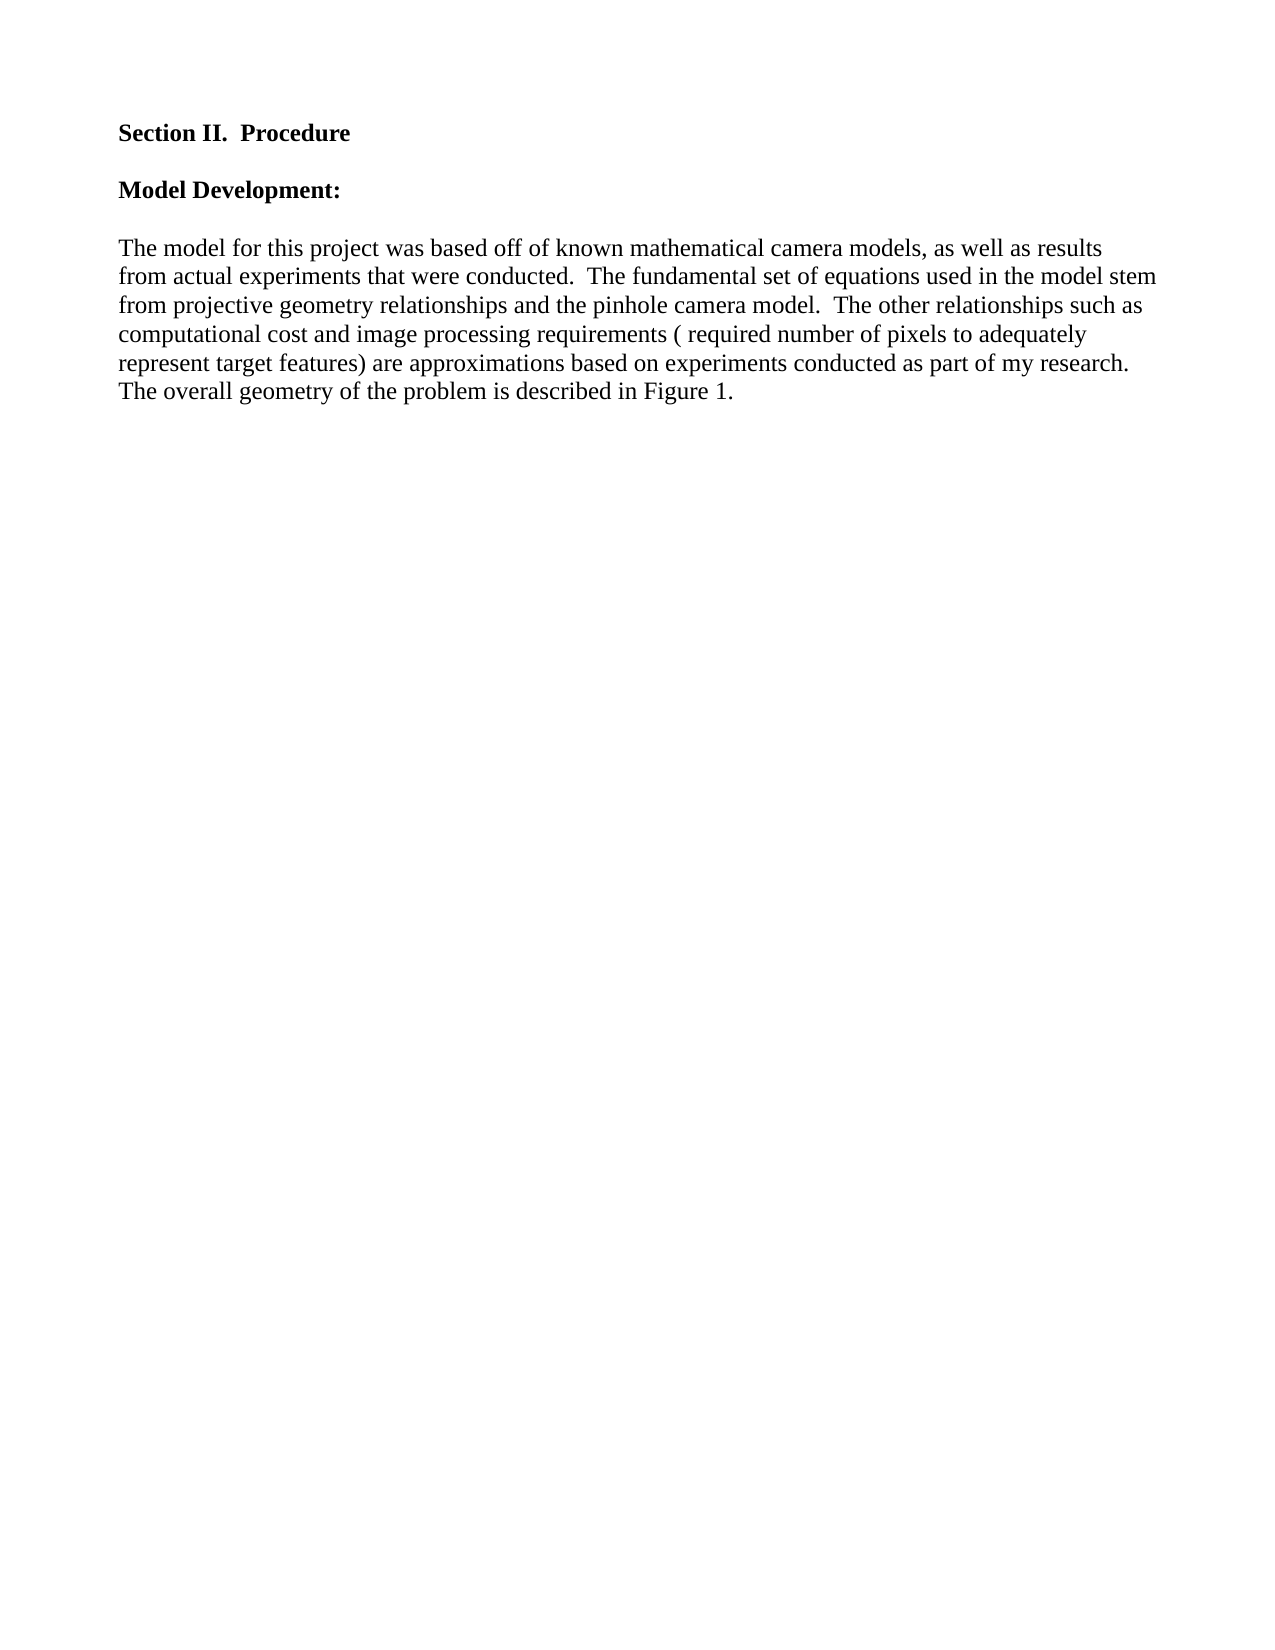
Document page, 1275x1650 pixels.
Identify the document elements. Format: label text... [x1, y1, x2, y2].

text Section II. Procedure [118, 118, 1157, 147]
text The model for this project was based off of known mathematical camera models, as well as results from actual experiments that were conducted. The fundamental set of equations used in the model stem from projective geometry relationships and the pinhole camera model. The other relationships such as computational cost and image processing requirements ( required number of pixels to adequately represent target features) are approximations based on experiments conducted as part of my research. The overall geometry of the problem is described in Figure 1. [118, 233, 1157, 405]
text Model Development: [118, 175, 1157, 204]
